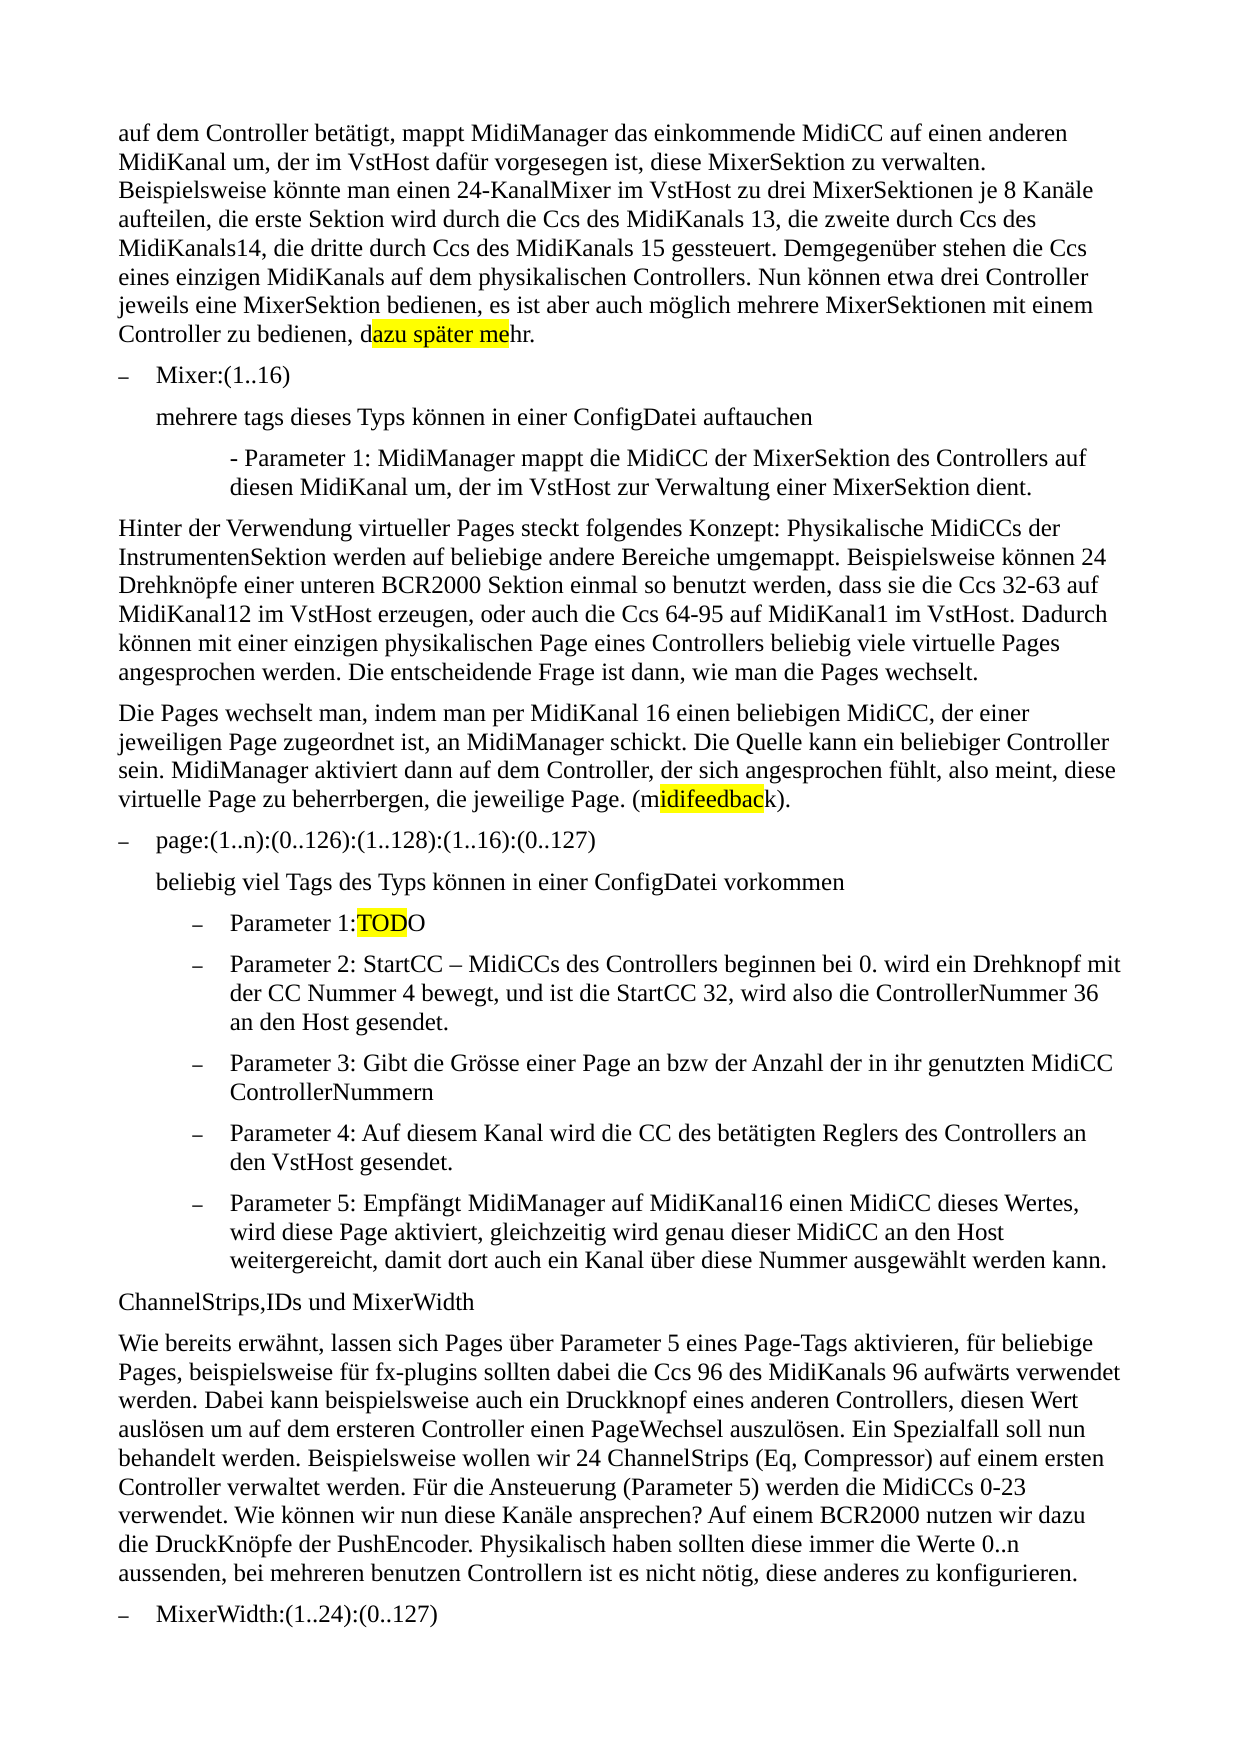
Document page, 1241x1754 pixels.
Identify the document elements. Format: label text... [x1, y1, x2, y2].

text Die Pages wechselt man, indem man per MidiKanal 16 einen beliebigen MidiCC, der einer jeweiligen Page zugeordnet ist, an MidiManager schickt. Die Quelle kann ein beliebiger Controller sein. MidiManager aktiviert dann auf dem Controller, der sich angesprochen fühlt, also meint, diese virtuelle Page zu beherrbergen, die jeweilige Page. (midifeedback). [118, 698, 1122, 813]
list - Parameter 1: MidiManager mappt die MidiCC der MixerSektion des Controllers auf diesen MidiKanal um, der im VstHost zur Verwaltung einer MixerSektion dient. [192, 443, 1122, 501]
text Hinter der Verwendung virtueller Pages steckt folgendes Konzept: Physikalische MidiCCs der InstrumentenSektion werden auf beliebige andere Bereiche umgemappt. Beispielsweise können 24 Drehknöpfe einer unteren BCR2000 Sektion einmal so benutzt werden, dass sie die Ccs 32-63 auf MidiKanal12 im VstHost erzeugen, oder auch die Ccs 64-95 auf MidiKanal1 im VstHost. Dadurch können mit einer einzigen physikalischen Page eines Controllers beliebig viele virtuelle Pages angesprochen werden. Die entscheidende Frage ist dann, wie man die Pages wechselt. [118, 513, 1122, 686]
list Parameter 1:TODO [192, 908, 1122, 937]
text ChannelStrips,IDs und MixerWidth [118, 1287, 1122, 1316]
text auf dem Controller betätigt, mappt MidiManager das einkommende MidiCC auf einen anderen MidiKanal um, der im VstHost dafür vorgesegen ist, diese MixerSektion zu verwalten. Beispielsweise könnte man einen 24-KanalMixer im VstHost zu drei MixerSektionen je 8 Kanäle aufteilen, die erste Sektion wird durch die Ccs des MidiKanals 13, die zweite durch Ccs des MidiKanals14, die dritte durch Ccs des MidiKanals 15 gessteuert. Demgegenüber stehen die Ccs eines einzigen MidiKanals auf dem physikalischen Controllers. Nun können etwa drei Controller jeweils eine MixerSektion bedienen, es ist aber auch möglich mehrere MixerSektionen mit einem Controller zu bedienen, dazu später mehr. [118, 118, 1122, 348]
text Wie bereits erwähnt, lassen sich Pages über Parameter 5 eines Page-Tags aktivieren, für beliebige Pages, beispielsweise für fx-plugins sollten dabei die Ccs 96 des MidiKanals 96 aufwärts verwendet werden. Dabei kann beispielsweise auch ein Druckknopf eines anderen Controllers, diesen Wert auslösen um auf dem ersteren Controller einen PageWechsel auszulösen. Ein Spezialfall soll nun behandelt werden. Beispielsweise wollen wir 24 ChannelStrips (Eq, Compressor) auf einem ersten Controller verwaltet werden. Für die Ansteuerung (Parameter 5) werden die MidiCCs 0-23 verwendet. Wie können wir nun diese Kanäle ansprechen? Auf einem BCR2000 nutzen wir dazu die DruckKnöpfe der PushEncoder. Physikalisch haben sollten diese immer die Werte 0..n aussenden, bei mehreren benutzen Controllern ist es nicht nötig, diese anderes zu konfigurieren. [118, 1328, 1122, 1587]
list beliebig viel Tags des Typs können in einer ConfigDatei vorkommen [118, 867, 1122, 896]
list Parameter 3: Gibt die Grösse einer Page an bzw der Anzahl der in ihr genutzten MidiCC ControllerNummern [192, 1048, 1122, 1106]
list Parameter 4: Auf diesem Kanal wird die CC des betätigten Reglers des Controllers an den VstHost gesendet. [192, 1118, 1122, 1176]
list Parameter 2: StartCC – MidiCCs des Controllers beginnen bei 0. wird ein Drehknopf mit der CC Nummer 4 bewegt, und ist die StartCC 32, wird also die ControllerNummer 36 an den Host gesendet. [192, 949, 1122, 1036]
list Parameter 5: Empfängt MidiManager auf MidiKanal16 einen MidiCC dieses Wertes, wird diese Page aktiviert, gleichzeitig wird genau dieser MidiCC an den Host weitergereicht, damit dort auch ein Kanal über diese Nummer ausgewählt werden kann. [192, 1188, 1122, 1274]
list mehrere tags dieses Typs können in einer ConfigDatei auftauchen [118, 402, 1122, 431]
list page:(1..n):(0..126):(1..128):(1..16):(0..127) [118, 826, 1122, 854]
list MixerWidth:(1..24):(0..127) [118, 1599, 1122, 1628]
list Mixer:(1..16) [118, 361, 1122, 389]
